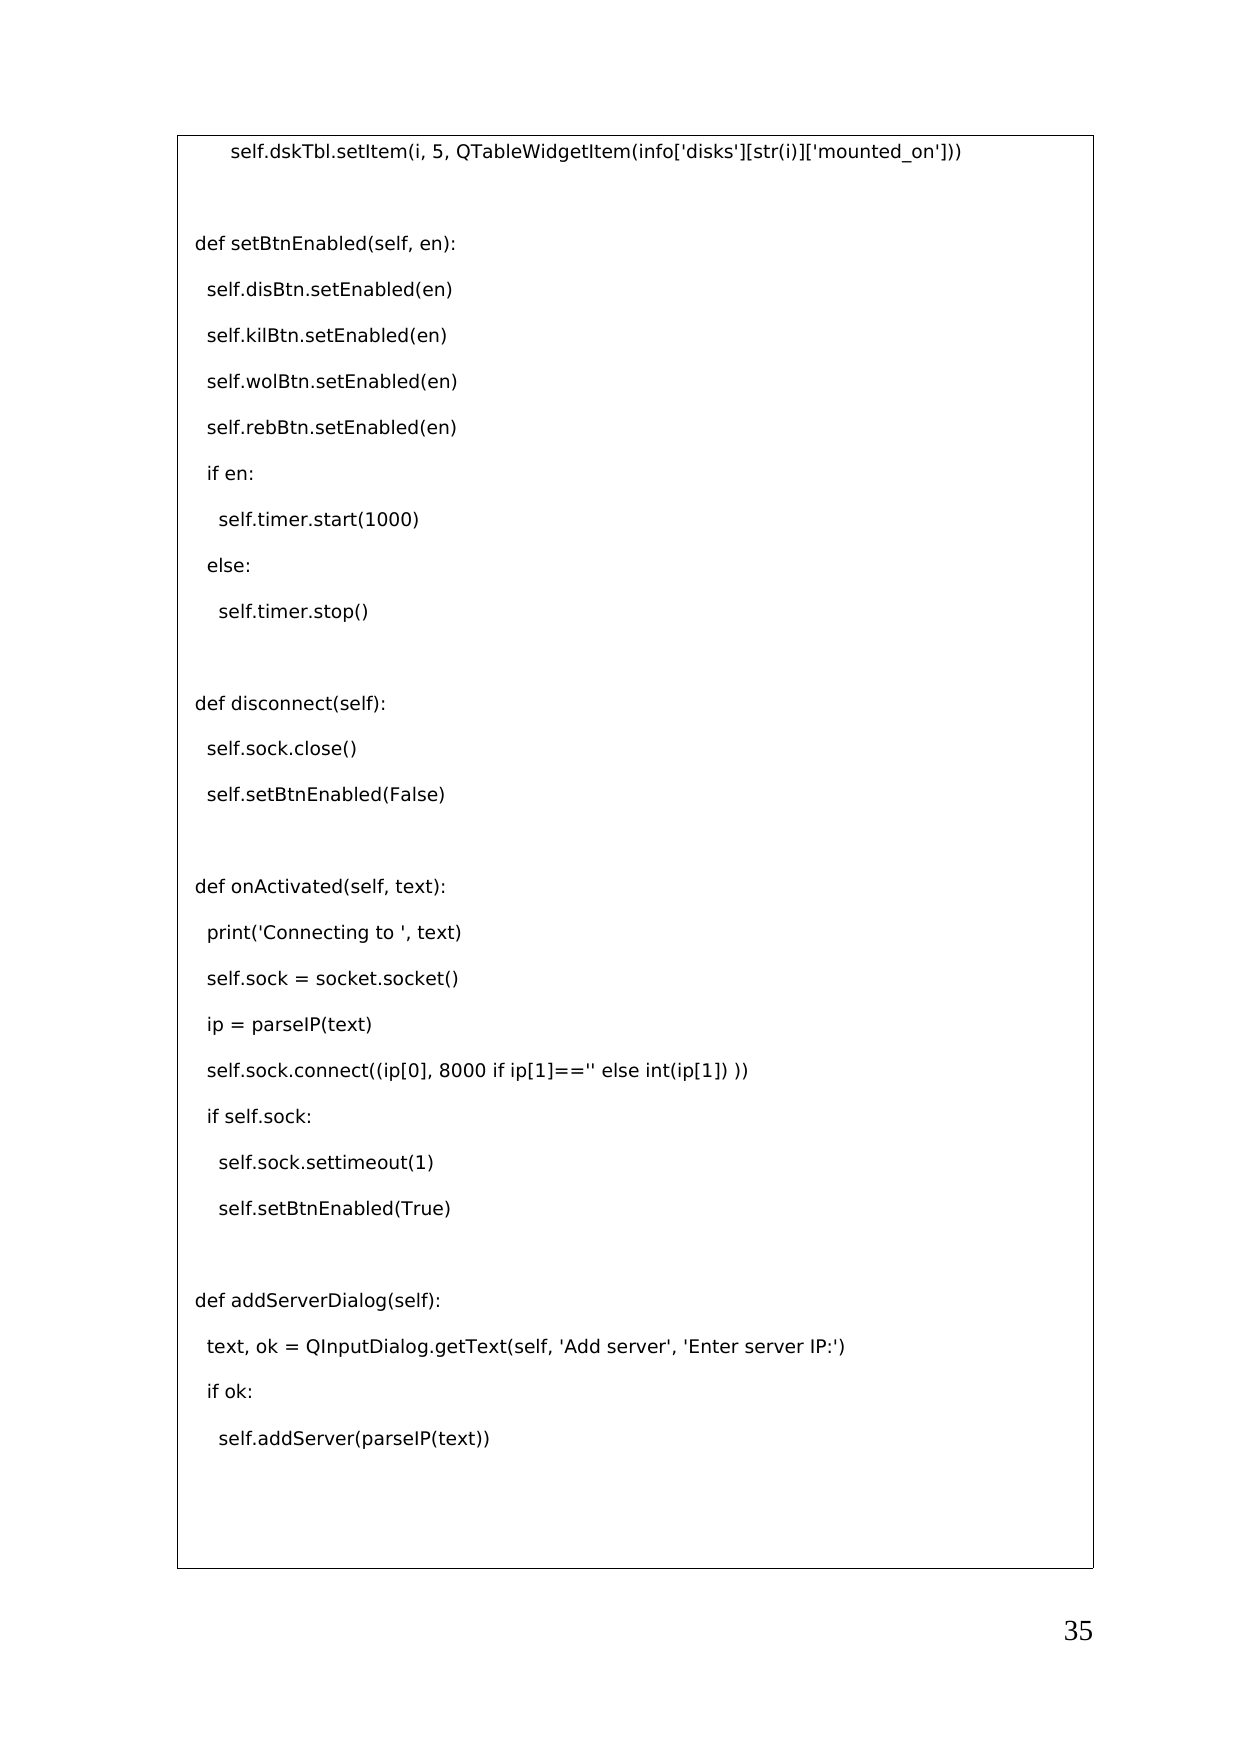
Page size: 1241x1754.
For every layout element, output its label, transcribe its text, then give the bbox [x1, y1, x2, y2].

table_header self.dskTbl.setItem(i, 5, QTableWidgetItem(info['disks'][str(i)]['mounted_on'])) def setBtnEnabled(self, en): self.disBtn.setEnabled(en) self.kilBtn.setEnabled(en) self.wolBtn.setEnabled(en) self.rebBtn.setEnabled(en) if en: self.timer.start(1000) else: self.timer.stop() def disconnect(self): self.sock.close() self.setBtnEnabled(False) def onActivated(self, text): print('Connecting to ', text) self.sock = socket.socket() ip = parseIP(text) self.sock.connect((ip[0], 8000 if ip[1]=='' else int(ip[1]) )) if self.sock: self.sock.settimeout(1) self.setBtnEnabled(True) def addServerDialog(self): text, ok = QInputDialog.getText(self, 'Add server', 'Enter server IP:') if ok: self.addServer(parseIP(text)) [178, 136, 1093, 1568]
